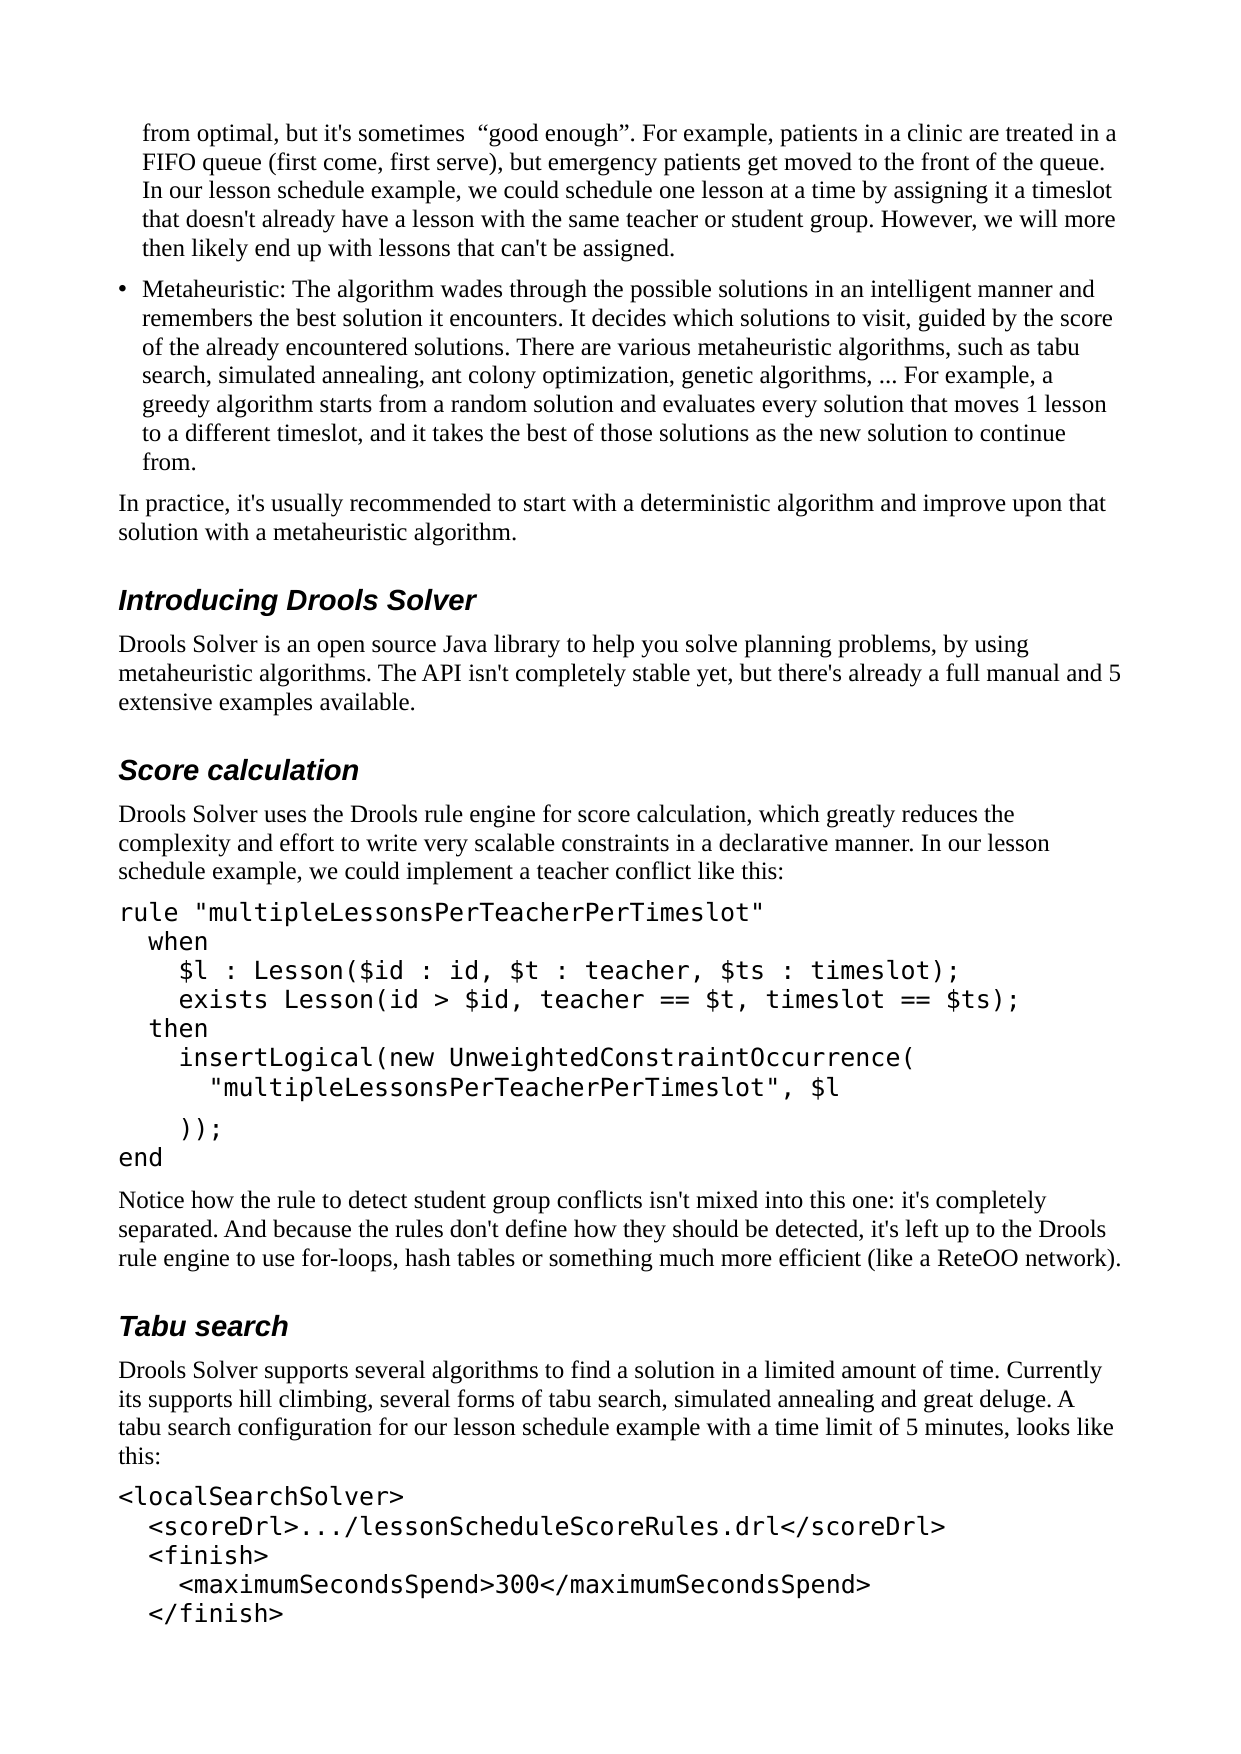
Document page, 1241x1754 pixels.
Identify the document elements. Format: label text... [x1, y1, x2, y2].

text )); end [118, 1114, 1122, 1173]
list from optimal, but it's sometimes “good enough”. For example, patients in a clinic are treated in a FIFO queue (first come, first serve), but emergency patients get moved to the front of the queue. In our lesson schedule example, we could schedule one lesson at a time by assigning it a timeslot that doesn't already have a lesson with the same teacher or student group. However, we will more then likely end up with lessons that can't be assigned. [118, 118, 1122, 262]
list Metaheuristic: The algorithm wades through the possible solutions in an intelligent manner and remembers the best solution it encounters. It decides which solutions to visit, guided by the score of the already encountered solutions. There are various metaheuristic algorithms, such as tabu search, simulated annealing, ant colony optimization, genetic algorithms, ... For example, a greedy algorithm starts from a random solution and evaluates every solution that moves 1 lesson to a different timeslot, and it takes the best of those solutions as the new solution to continue from. [118, 274, 1122, 476]
text Drools Solver uses the Drools rule engine for score calculation, which greatly reduces the complexity and effort to write very scalable constraints in a declarative manner. In our lesson schedule example, we could implement a teacher conflict like this: [118, 799, 1122, 885]
subtitle Tabu search [118, 1309, 1122, 1342]
subtitle Introducing Drools Solver [118, 583, 1122, 617]
text In practice, it's usually recommended to start with a deterministic algorithm and improve upon that solution with a metaheuristic algorithm. [118, 488, 1122, 546]
text Drools Solver is an open source Java library to help you solve planning problems, by using metaheuristic algorithms. The API isn't completely stable yet, but there's already a full manual and 5 extensive examples available. [118, 629, 1122, 715]
text Drools Solver supports several algorithms to find a solution in a limited amount of time. Currently its supports hill climbing, several forms of tabu search, simulated annealing and great deluge. A tabu search configuration for our lesson schedule example with a time limit of 5 minutes, looks like this: [118, 1355, 1122, 1470]
text Notice how the rule to detect student group conflicts isn't mixed into this one: it's completely separated. And because the rules don't define how they should be detected, it's left up to the Drools rule engine to use for-loops, hash tables or something much more efficient (like a ReteOO network). [118, 1185, 1122, 1271]
text rule "multipleLessonsPerTeacherPerTimeslot" when $l : Lesson($id : id, $t : teacher, $ts : timeslot); exists Lesson(id > $id, teacher == $t, timeslot == $ts); then insertLogical(new UnweightedConstraintOccurrence( "multipleLessonsPerTeacherPerTimeslot", $l [118, 898, 1122, 1102]
text <localSearchSolver> <scoreDrl>.../lessonScheduleScoreRules.drl</scoreDrl> <finish> <maximumSecondsSpend>300</maximumSecondsSpend> </finish> [118, 1482, 1122, 1628]
subtitle Score calculation [118, 753, 1122, 786]
